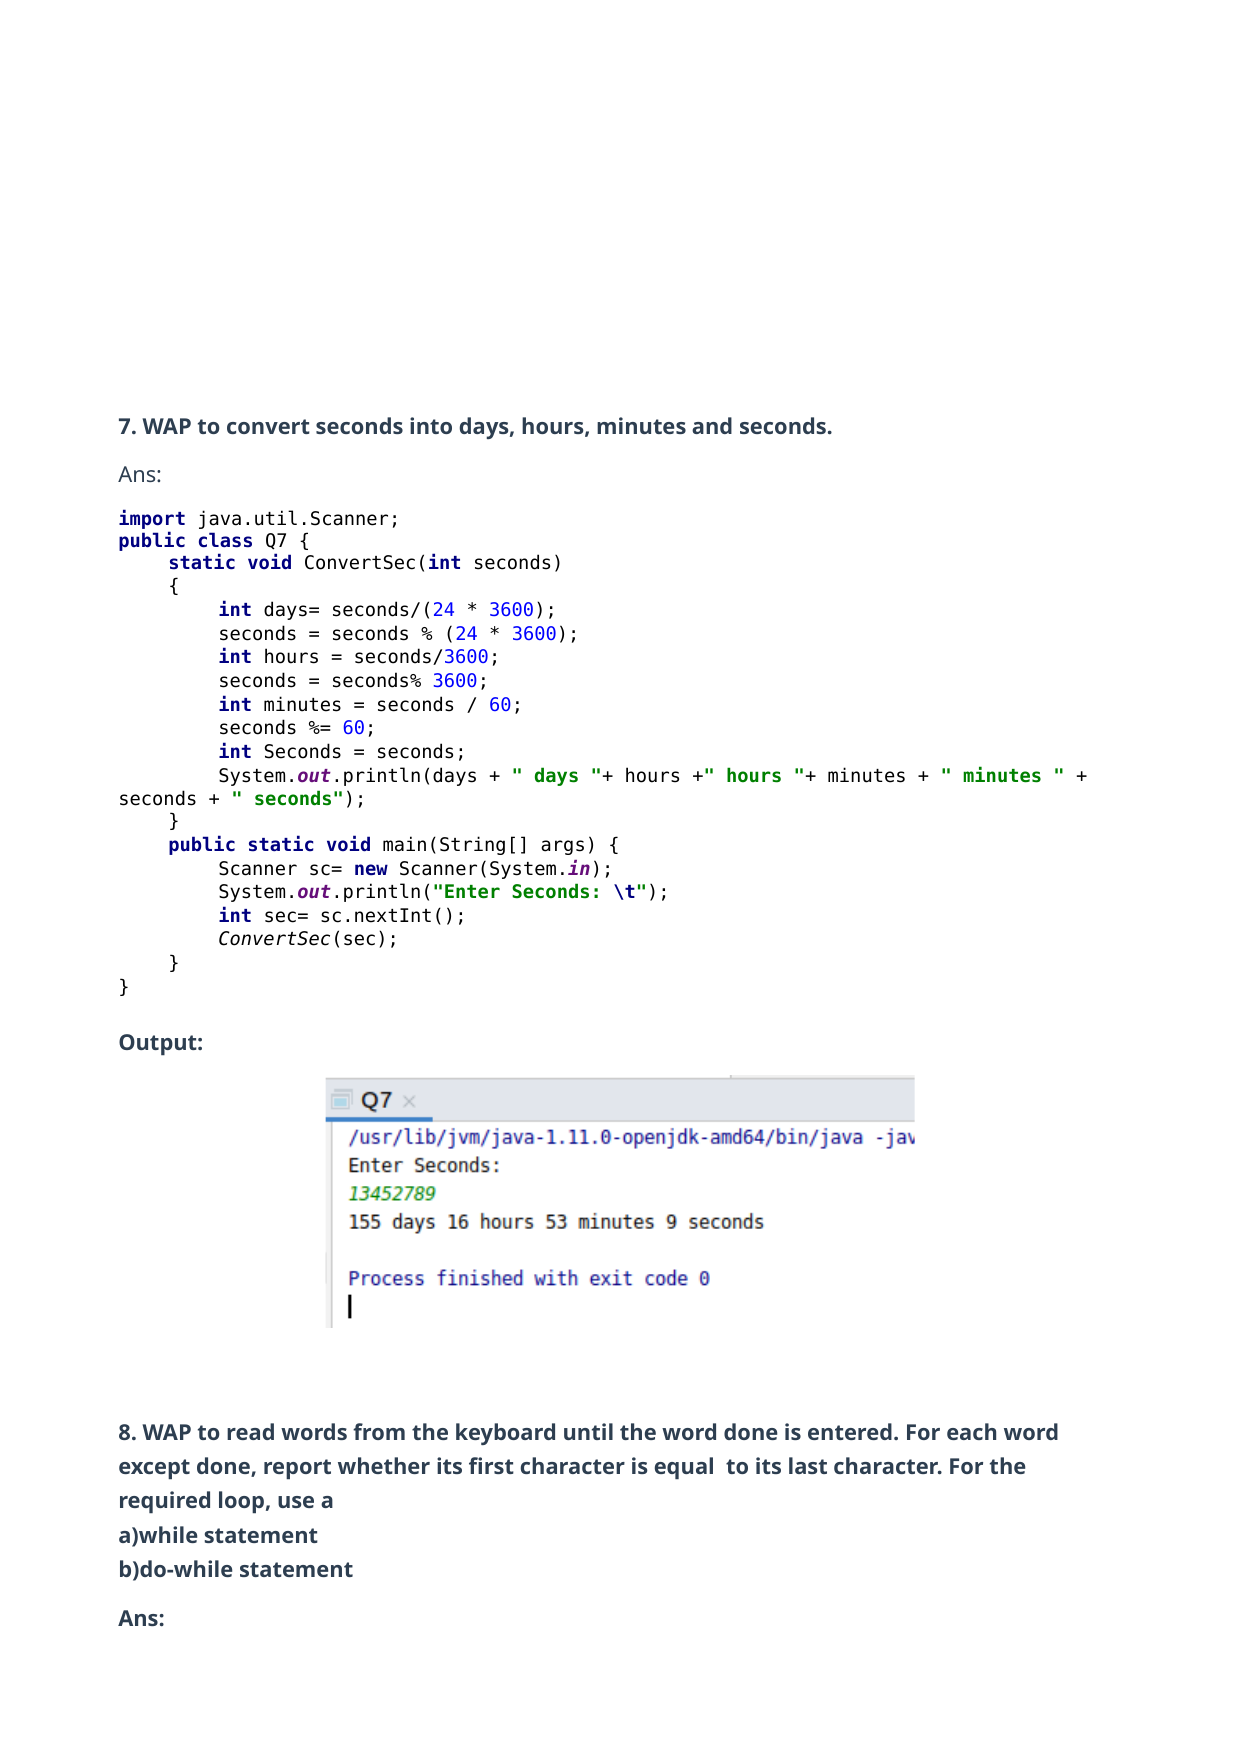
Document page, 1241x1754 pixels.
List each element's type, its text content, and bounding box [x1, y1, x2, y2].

text System.out.println("Enter Seconds: \t"); [118, 881, 1122, 905]
text } [118, 810, 1122, 834]
text public static void main(String[] args) { [118, 834, 1122, 857]
text ConvertSec(sec); [118, 928, 1122, 952]
text Ans: [118, 459, 1122, 489]
picture [325, 1075, 915, 1328]
text int Seconds = seconds; [118, 741, 1122, 765]
text { [118, 576, 1122, 599]
text } [118, 952, 1122, 976]
text int sec= sc.nextInt(); [118, 905, 1122, 928]
text seconds = seconds % (24 * 3600); [118, 623, 1122, 646]
text } [118, 976, 1122, 998]
text static void ConvertSec(int seconds) [118, 552, 1122, 576]
text Ans: [118, 1602, 1122, 1632]
text seconds %= 60; [118, 717, 1122, 741]
text 8. WAP to read words from the keyboard until the word done is entered. For each word except done, report whether its first character is equal to its last character. For the required loop, use a a)while statement b)do-while statement [118, 1417, 1122, 1583]
text System.out.println(days + " days "+ hours +" hours "+ minutes + " minutes " + seconds + " seconds"); [118, 765, 1122, 810]
text import java.util.Scanner; [118, 508, 1122, 530]
text public class Q7 { [118, 530, 1122, 552]
text Output: [118, 1027, 1122, 1057]
text int hours = seconds/3600; [118, 646, 1122, 670]
text 7. WAP to convert seconds into days, hours, minutes and seconds. [118, 411, 1122, 440]
text int minutes = seconds / 60; [118, 694, 1122, 717]
text Scanner sc= new Scanner(System.in); [118, 857, 1122, 881]
text int days= seconds/(24 * 3600); [118, 599, 1122, 623]
text seconds = seconds% 3600; [118, 670, 1122, 694]
